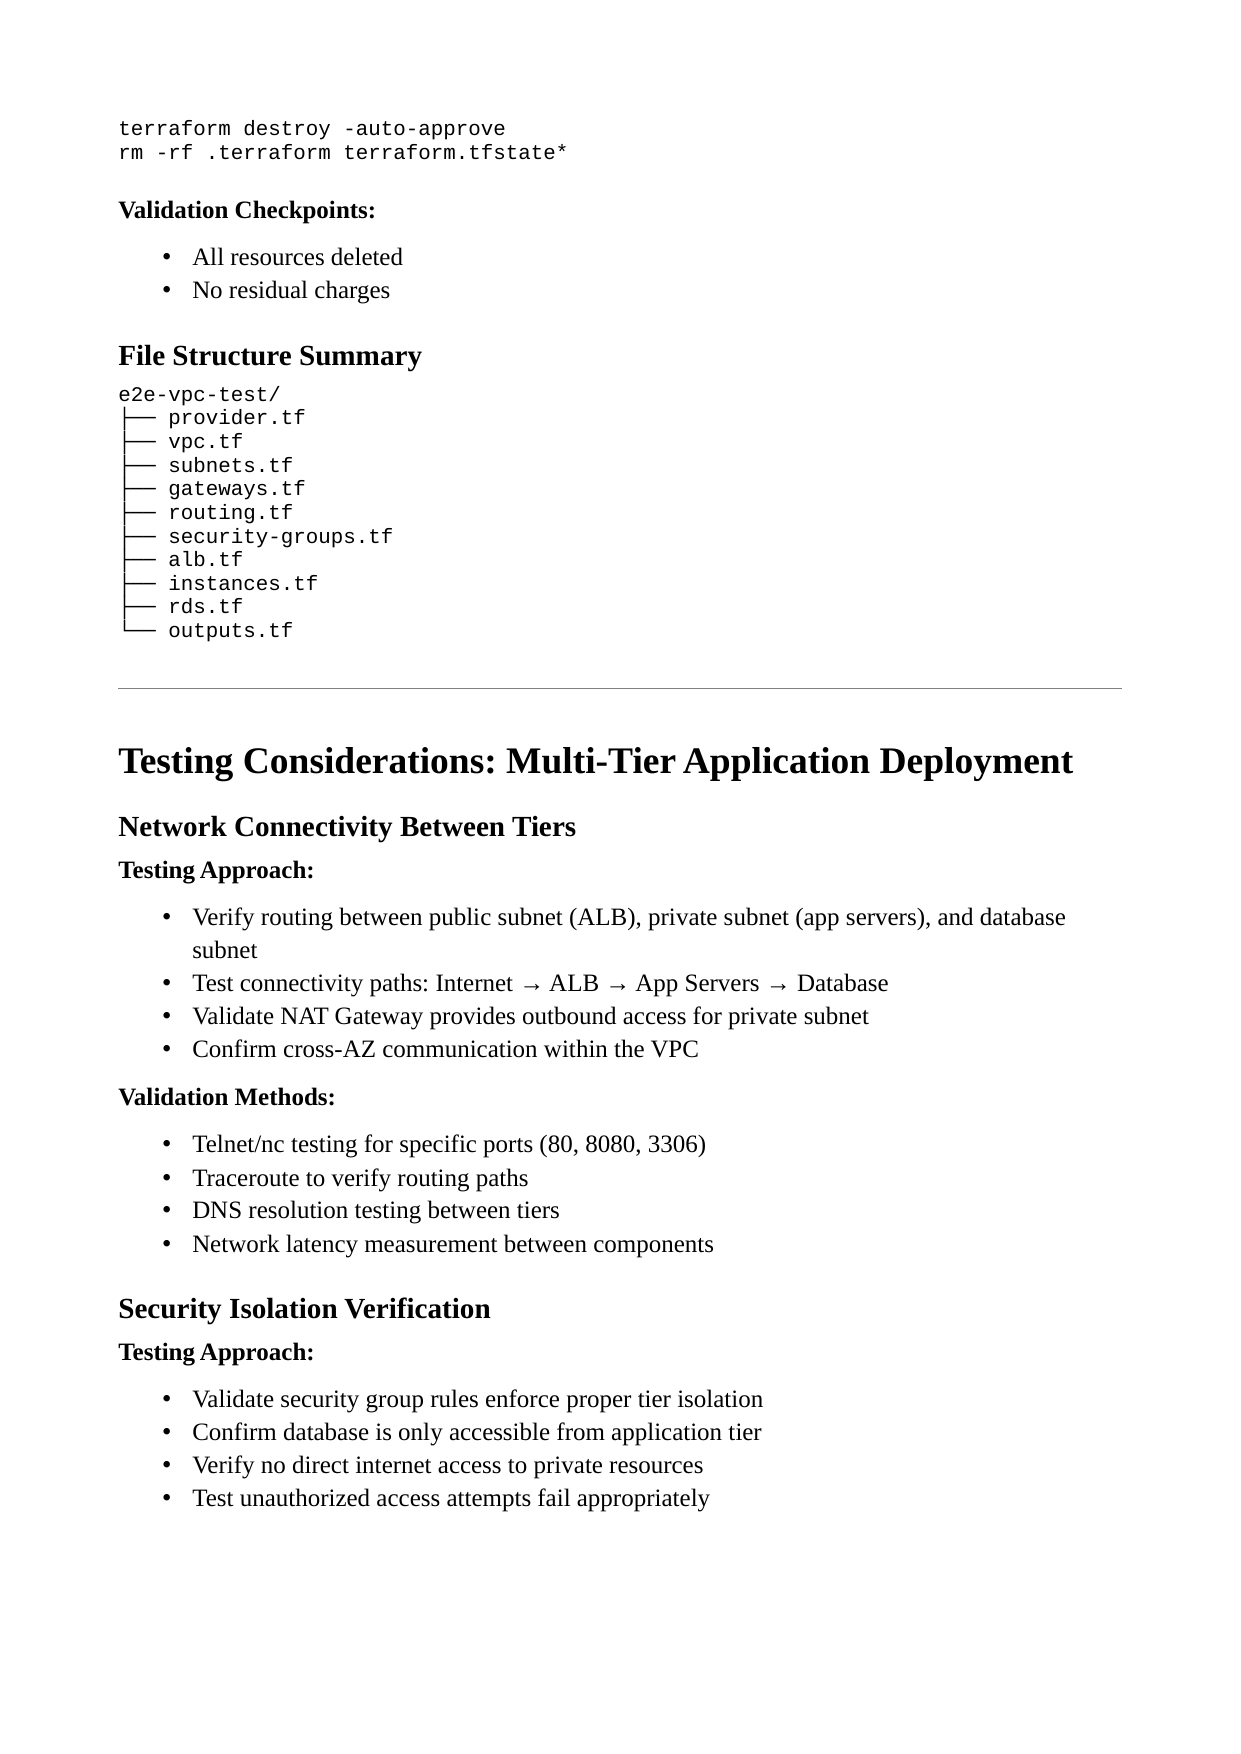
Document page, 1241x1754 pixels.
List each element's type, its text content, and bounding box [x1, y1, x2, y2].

text ├── instances.tf [125, 573, 1122, 597]
text ├── gateways.tf [118, 478, 1122, 502]
text ├── provider.tf [118, 407, 1122, 431]
list Validate security group rules enforce proper tier isolation [162, 1384, 1122, 1413]
list Validate NAT Gateway provides outbound access for private subnet [162, 1001, 1122, 1030]
list Traceroute to verify routing paths [162, 1163, 1122, 1191]
text ├── alb.tf [118, 549, 1122, 573]
text rm -rf .terraform terraform.tfstate* [118, 142, 1122, 165]
subtitle Testing Considerations: Multi-Tier Application Deployment [118, 738, 1122, 782]
text ├── routing.tf [118, 502, 1122, 526]
subtitle Network Connectivity Between Tiers [118, 809, 1122, 842]
list Confirm database is only accessible from application tier [162, 1417, 1122, 1446]
list No residual charges [162, 276, 1122, 304]
text ├── security-groups.tf [125, 526, 1122, 549]
subtitle File Structure Summary [118, 338, 1122, 371]
text ├── rds.tf [118, 597, 1122, 620]
list Verify no direct internet access to private resources [162, 1451, 1122, 1479]
list Test connectivity paths: Internet → ALB → App Servers → Database [162, 968, 1122, 997]
subtitle Security Isolation Verification [118, 1291, 1122, 1324]
list Confirm cross-AZ communication within the VPC [162, 1034, 1122, 1063]
text Testing Approach: [118, 855, 1122, 883]
text ├── vpc.tf [118, 431, 1122, 455]
list Test unauthorized access attempts fail appropriately [162, 1483, 1122, 1512]
text Validation Checkpoints: [118, 195, 1122, 224]
text terraform destroy -auto-approve [118, 118, 1122, 142]
list Network latency measurement between components [162, 1229, 1122, 1257]
text Validation Methods: [118, 1082, 1122, 1111]
text Testing Approach: [118, 1337, 1122, 1366]
list All resources deleted [162, 242, 1122, 271]
list DNS resolution testing between tiers [162, 1196, 1122, 1224]
text e2e-vpc-test/ [118, 384, 1122, 407]
text ├── subnets.tf [125, 455, 1122, 478]
list Telnet/nc testing for specific ports (80, 8080, 3306) [162, 1129, 1122, 1158]
list Verify routing between public subnet (ALB), private subnet (app servers), and database subnet [162, 902, 1122, 964]
text └── outputs.tf [118, 620, 1122, 644]
